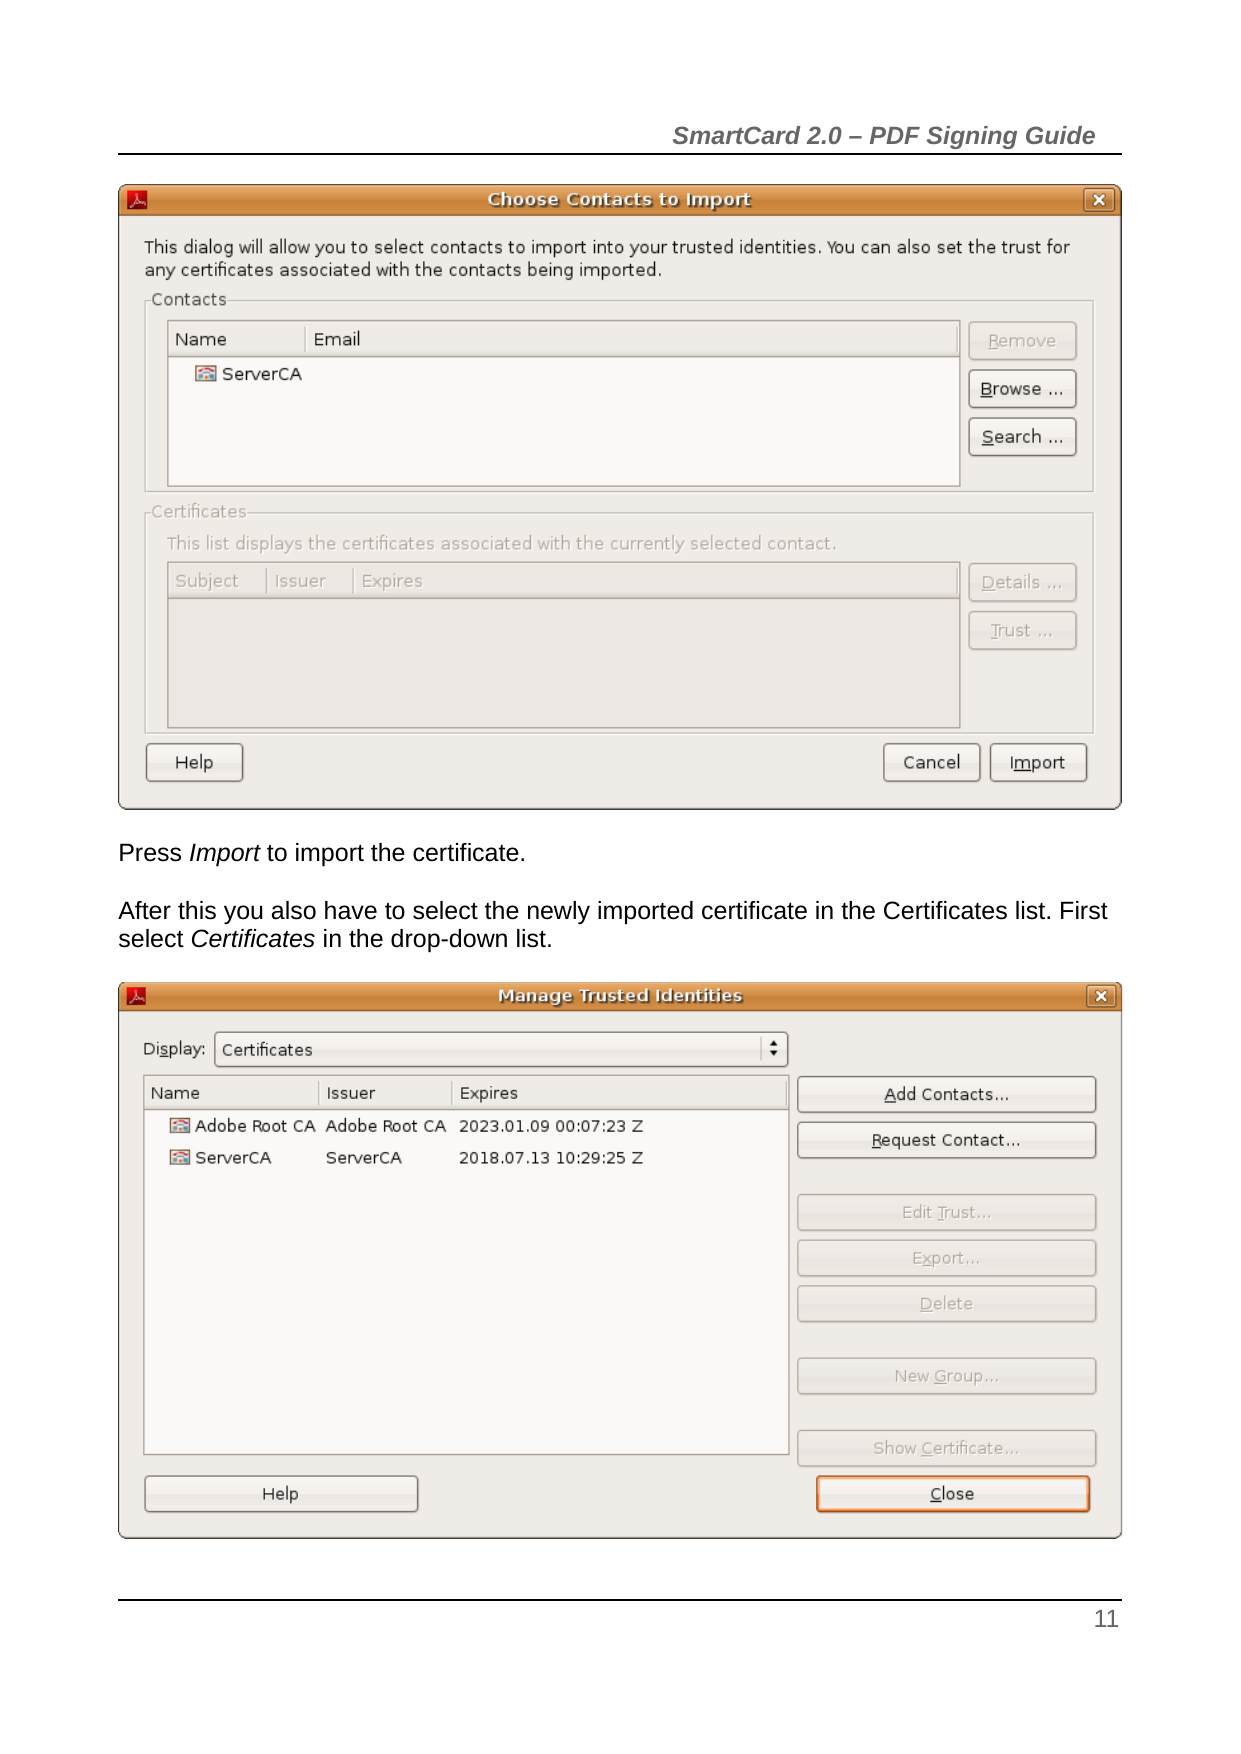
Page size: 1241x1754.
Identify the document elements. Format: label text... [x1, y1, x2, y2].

picture [118, 184, 1122, 810]
text After this you also have to select the newly imported certificate in the Certificates list. First select Certificates in the drop-down list. [118, 896, 1122, 953]
text Press Import to import the certificate. [118, 838, 1122, 867]
picture [118, 982, 1123, 1539]
